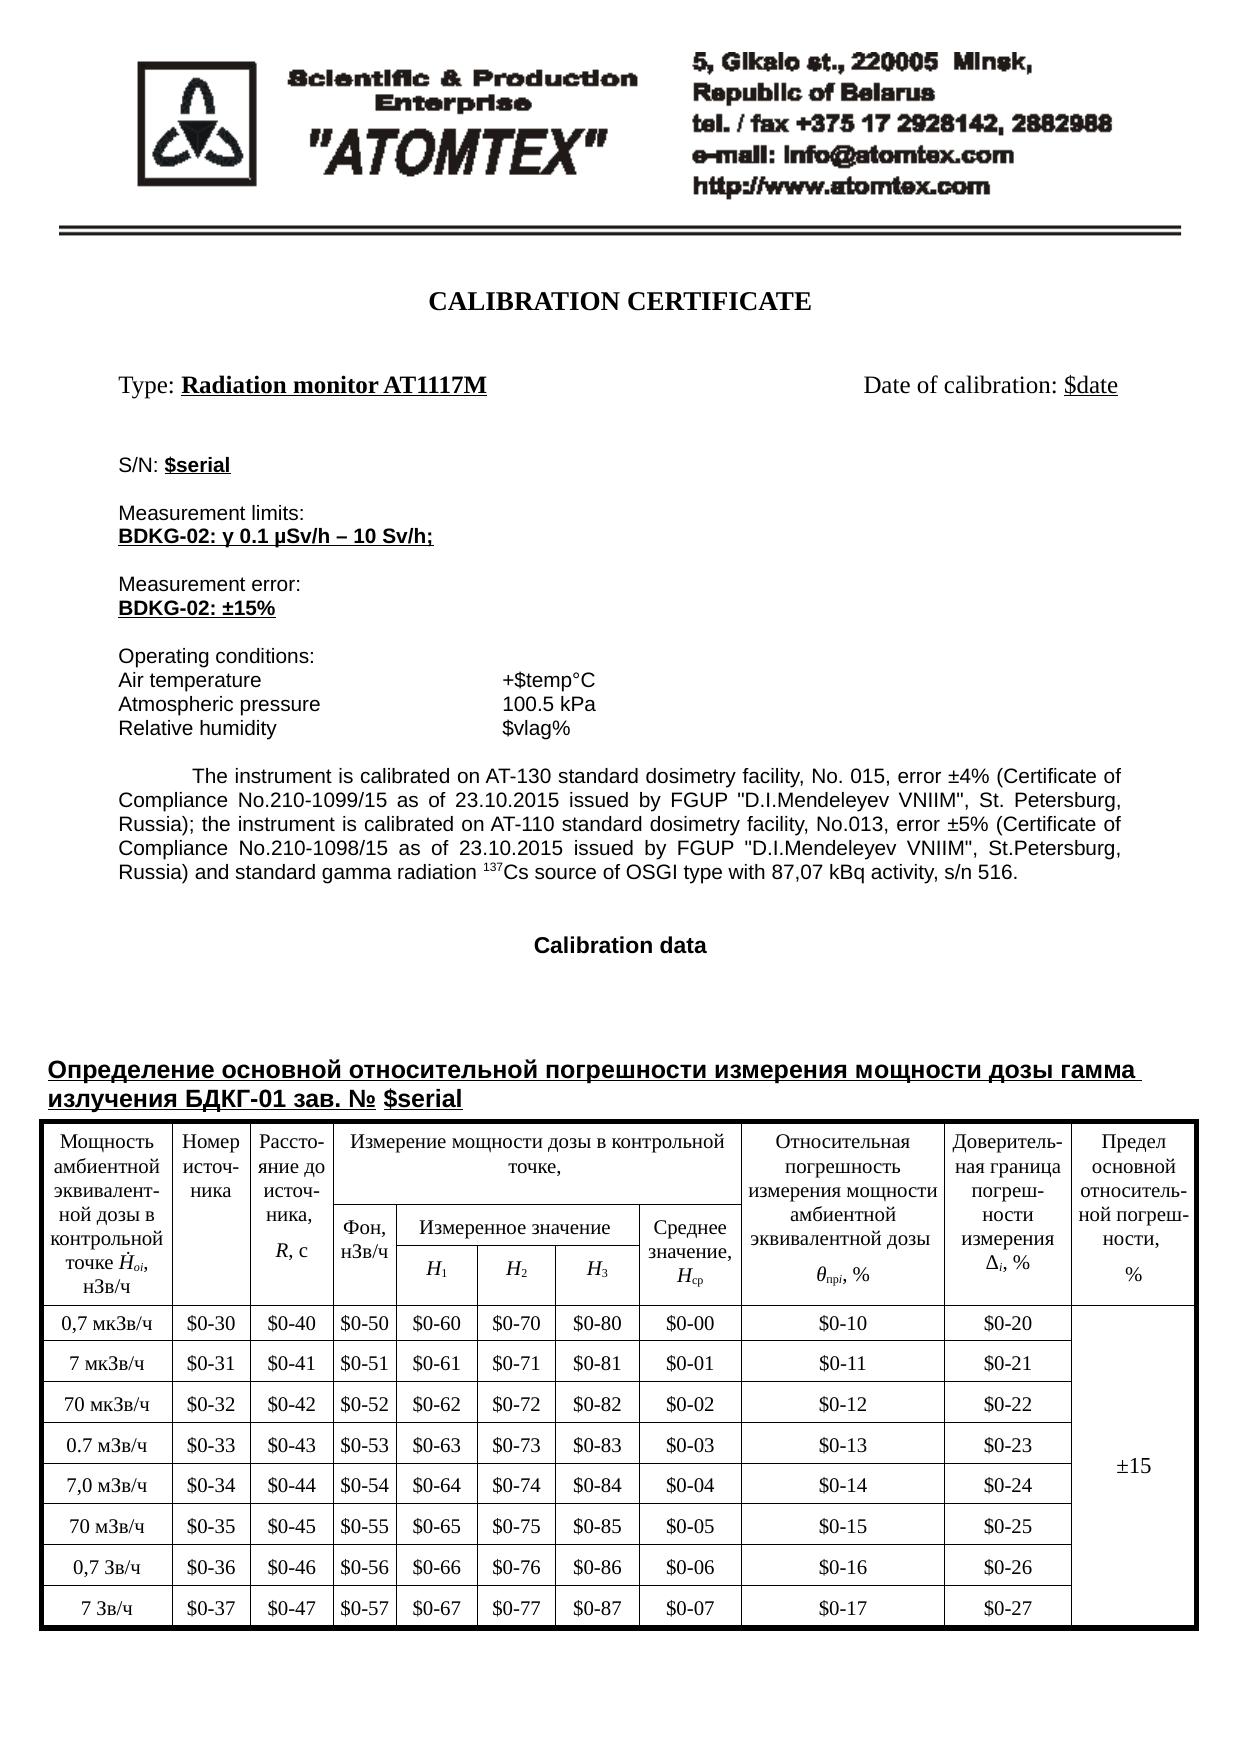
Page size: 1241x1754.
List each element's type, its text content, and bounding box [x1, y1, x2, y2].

table_cell 7 мкЗв/ч [44, 1341, 172, 1381]
table_cell $0-04 [640, 1464, 741, 1503]
text Relative humidity $vlag% [118, 716, 1122, 740]
text Measurement limits: [118, 500, 1122, 524]
table_cell $0-27 [945, 1586, 1071, 1625]
table_cell $0-46 [251, 1545, 333, 1584]
table_cell $0-50 [334, 1306, 396, 1340]
picture [59, 52, 1182, 257]
table_cell $0-05 [640, 1504, 741, 1544]
table_cell $0-20 [945, 1306, 1071, 1340]
table_cell H1 [397, 1246, 477, 1304]
table_cell $0-45 [251, 1504, 333, 1544]
table_cell $0-25 [945, 1504, 1071, 1544]
table_cell $0-24 [945, 1464, 1071, 1503]
table_cell $0-51 [334, 1341, 396, 1381]
table_cell $0-55 [334, 1504, 396, 1544]
table_cell $0-42 [251, 1382, 333, 1422]
table_cell Мощность амбиентной эквивалент-ной дозы в контрольной точке Ḣoi, нЗв/ч [44, 1124, 172, 1304]
table_cell 7 Зв/ч [44, 1586, 172, 1625]
table_cell Измеренное значение [397, 1205, 639, 1245]
table_cell $0-60 [397, 1306, 477, 1340]
table_cell Предел основной относитель-ной погреш-ности, % [1072, 1124, 1194, 1304]
table_cell $0-67 [397, 1586, 477, 1625]
table_cell $0-40 [251, 1306, 333, 1340]
table_cell $0-16 [742, 1545, 944, 1584]
text Air temperature +$temp°C [118, 668, 1122, 692]
table_cell $0-81 [556, 1341, 639, 1381]
table_cell Фон, нЗв/ч [334, 1205, 396, 1304]
table_cell $0-73 [478, 1423, 555, 1462]
table_cell $0-52 [334, 1382, 396, 1422]
table_cell $0-35 [173, 1504, 250, 1544]
table_cell 0,7 мкЗв/ч [44, 1306, 172, 1340]
table_cell 0.7 мЗв/ч [44, 1423, 172, 1462]
table_cell $0-62 [397, 1382, 477, 1422]
table_cell ±15 [1072, 1306, 1194, 1625]
text The instrument is calibrated on AT-130 standard dosimetry facility, No. 015, error ±4% (Certificate of Compliance No.210-1099/15 as of 23.10.2015 issued by FGUP "D.I.Mendeleyev VNIIM", St. Petersburg, Russia); the instrument is calibrated on AT-110 standard dosimetry facility, No.013, error ±5% (Certificate of Compliance No.210-1098/15 as of 23.10.2015 issued by FGUP "D.I.Mendeleyev VNIIM", St.Petersburg, Russia) and standard gamma radiation 137Cs source of OSGI type with 87,07 kBq activity, s/n 516. [118, 764, 1122, 884]
table_cell $0-63 [397, 1423, 477, 1462]
table_cell $0-30 [173, 1306, 250, 1340]
table_cell Номер источ-ника [173, 1124, 250, 1304]
table_cell $0-03 [640, 1423, 741, 1462]
table_cell $0-01 [640, 1341, 741, 1381]
table_cell $0-61 [397, 1341, 477, 1381]
table_cell $0-66 [397, 1545, 477, 1584]
table_cell $0-86 [556, 1545, 639, 1584]
table_cell $0-11 [742, 1341, 944, 1381]
text Operating conditions: [118, 644, 1122, 668]
text Type: Radiation monitor AT1117M Date of calibration: $date [118, 370, 1122, 399]
text S/N: $serial [118, 452, 1122, 476]
table_cell $0-53 [334, 1423, 396, 1462]
table_cell $0-32 [173, 1382, 250, 1422]
table_header Определение основной относительной погрешности измерения мощности дозы гамма излучения БДКГ-01 зав. № $serial [42, 1050, 1196, 1118]
text BDKG-02: ±15% [118, 596, 1122, 620]
text Calibration data [118, 932, 1122, 958]
table_cell $0-44 [251, 1464, 333, 1503]
table_cell $0-71 [478, 1341, 555, 1381]
table_cell $0-02 [640, 1382, 741, 1422]
table_cell $0-33 [173, 1423, 250, 1462]
table_cell $0-15 [742, 1504, 944, 1544]
table_cell $0-21 [945, 1341, 1071, 1381]
table_cell 7,0 мЗв/ч [44, 1464, 172, 1503]
table_cell $0-34 [173, 1464, 250, 1503]
table_cell $0-23 [945, 1423, 1071, 1462]
table_cell $0-36 [173, 1545, 250, 1584]
table_cell $0-75 [478, 1504, 555, 1544]
table_cell $0-80 [556, 1306, 639, 1340]
table_cell $0-77 [478, 1586, 555, 1625]
table_cell 70 мкЗв/ч [44, 1382, 172, 1422]
table_cell $0-31 [173, 1341, 250, 1381]
table_cell $0-26 [945, 1545, 1071, 1584]
table_cell $0-82 [556, 1382, 639, 1422]
table_cell H2 [478, 1246, 555, 1304]
table_cell Доверитель-ная граница погреш-ности измерения Δi, % [945, 1124, 1071, 1304]
table_cell $0-74 [478, 1464, 555, 1503]
table_cell $0-47 [251, 1586, 333, 1625]
table_cell $0-06 [640, 1545, 741, 1584]
table_cell $0-00 [640, 1306, 741, 1340]
table_cell $0-17 [742, 1586, 944, 1625]
table_cell $0-87 [556, 1586, 639, 1625]
text Atmospheric pressure 100.5 kPa [118, 692, 1122, 716]
table_cell $0-14 [742, 1464, 944, 1503]
table_cell $0-41 [251, 1341, 333, 1381]
text BDKG-02: γ 0.1 µSv/h – 10 Sv/h; [118, 524, 1122, 548]
table_cell Измерение мощности дозы в контрольной точке, [334, 1124, 741, 1204]
table_cell $0-12 [742, 1382, 944, 1422]
table_cell $0-43 [251, 1423, 333, 1462]
table_cell $0-84 [556, 1464, 639, 1503]
table_cell $0-37 [173, 1586, 250, 1625]
text CALIBRATION CERTIFICATE [118, 285, 1122, 316]
table_cell 70 мЗв/ч [44, 1504, 172, 1544]
text Measurement error: [118, 572, 1122, 596]
table_cell $0-65 [397, 1504, 477, 1544]
table_cell Рассто-яние до источ-ника, R, с [251, 1124, 333, 1304]
table_cell 0,7 Зв/ч [44, 1545, 172, 1584]
table_cell $0-70 [478, 1306, 555, 1340]
table_cell $0-07 [640, 1586, 741, 1625]
table_cell $0-56 [334, 1545, 396, 1584]
table_cell $0-54 [334, 1464, 396, 1503]
table_cell $0-22 [945, 1382, 1071, 1422]
table_cell $0-72 [478, 1382, 555, 1422]
table_cell $0-76 [478, 1545, 555, 1584]
table_cell $0-10 [742, 1306, 944, 1340]
table_cell $0-83 [556, 1423, 639, 1462]
table_cell $0-13 [742, 1423, 944, 1462]
table_cell H3 [556, 1246, 639, 1304]
table_cell Относительная погрешность измерения мощности амбиентной эквивалентной дозы θпрi, % [742, 1124, 944, 1304]
table_cell $0-85 [556, 1504, 639, 1544]
table_cell $0-57 [334, 1586, 396, 1625]
table_cell Среднее значение, Hср [640, 1205, 741, 1304]
table_cell $0-64 [397, 1464, 477, 1503]
